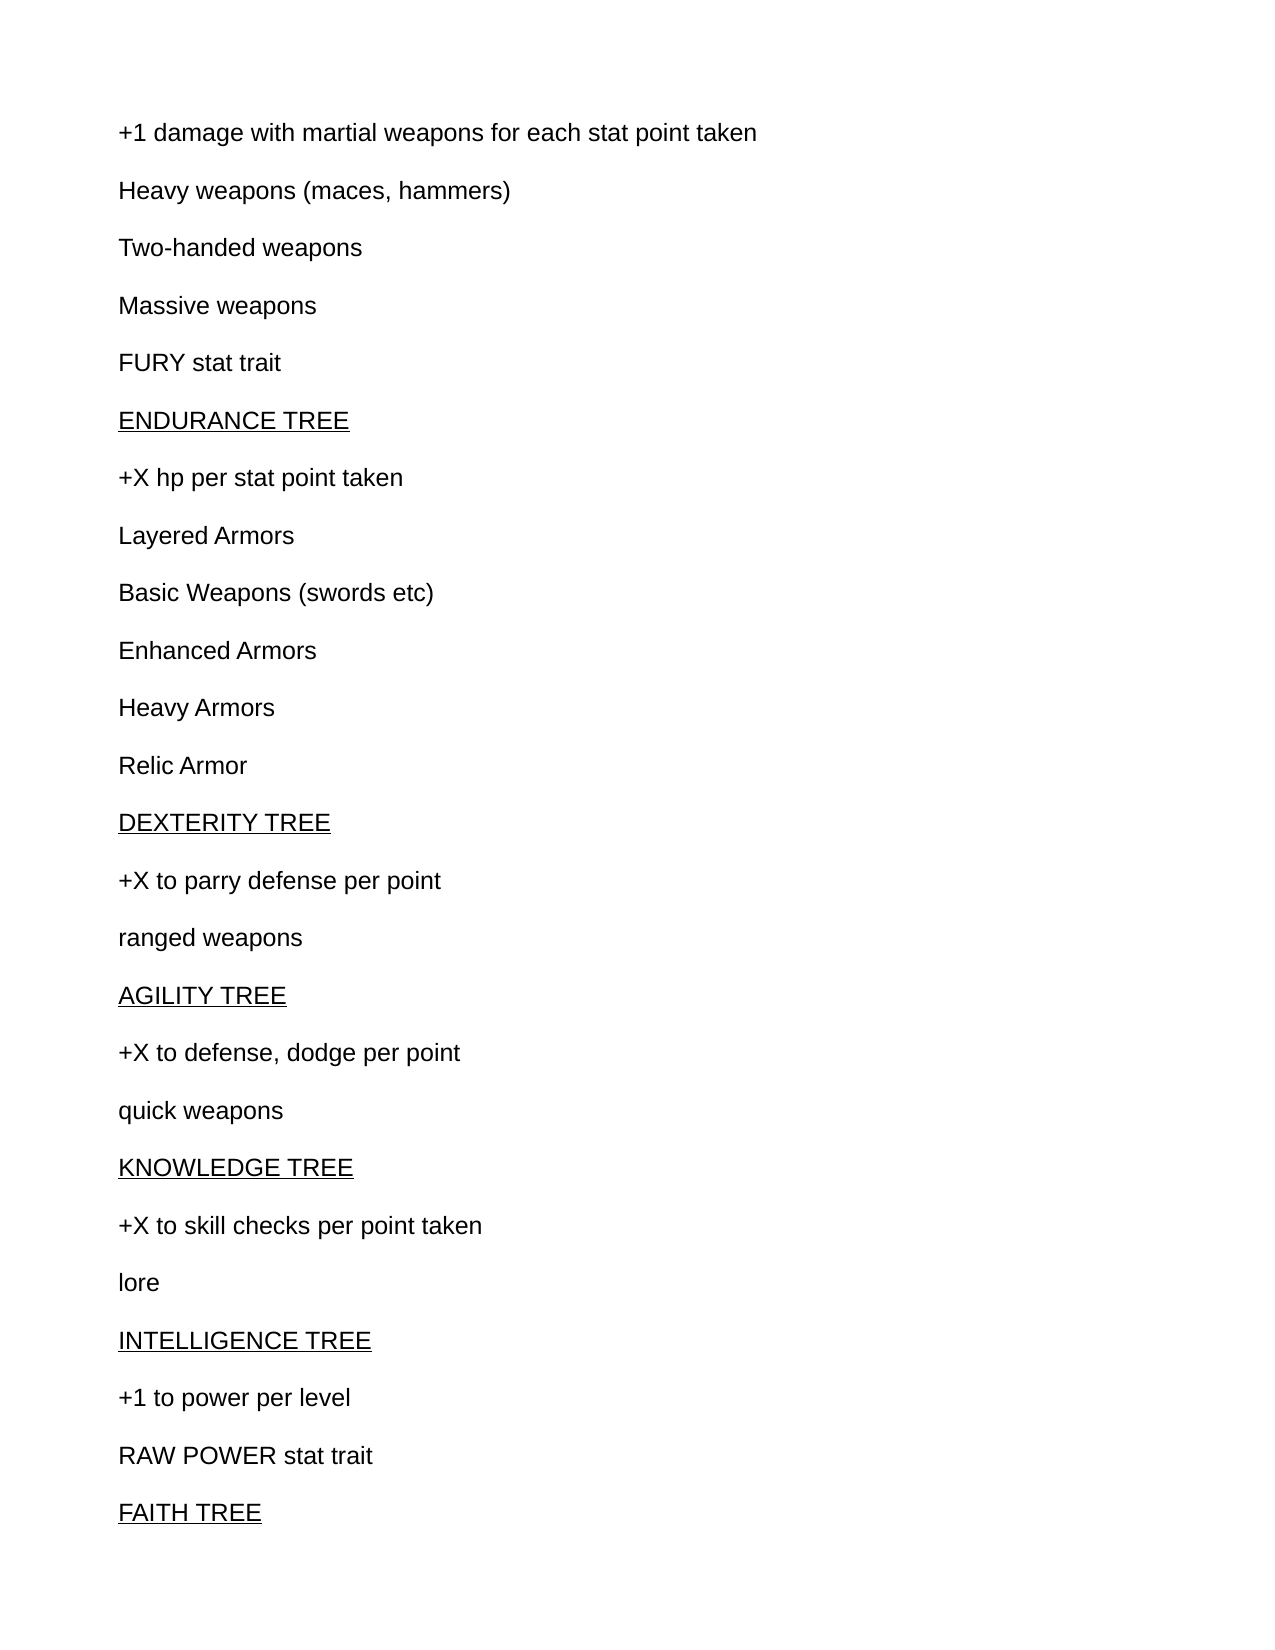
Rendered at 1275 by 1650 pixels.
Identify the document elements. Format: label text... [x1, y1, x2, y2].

text RAW POWER stat trait [118, 1441, 1157, 1469]
text quick weapons [118, 1096, 1157, 1124]
text DEXTERITY TREE +X to parry defense per point [118, 808, 1157, 894]
text Two-handed weapons [118, 233, 1157, 262]
text lore INTELLIGENCE TREE [118, 1268, 1157, 1354]
text ranged weapons AGILITY TREE [118, 923, 1157, 1009]
text Heavy Armors [118, 693, 1157, 722]
text Layered Armors [118, 521, 1157, 549]
text Enhanced Armors [118, 636, 1157, 664]
text Heavy weapons (maces, hammers) [118, 176, 1157, 204]
text +X hp per stat point taken [118, 463, 1157, 492]
text Basic Weapons (swords etc) [118, 578, 1157, 607]
text FAITH TREE [118, 1498, 1157, 1527]
text Relic Armor [118, 751, 1157, 779]
text +X to defense, dodge per point [118, 1038, 1157, 1067]
text Massive weapons [118, 291, 1157, 319]
text KNOWLEDGE TREE +X to skill checks per point taken [118, 1153, 1157, 1239]
text +1 to power per level [118, 1383, 1157, 1412]
text FURY stat trait ENDURANCE TREE [118, 348, 1157, 434]
text +1 damage with martial weapons for each stat point taken [118, 118, 1157, 147]
